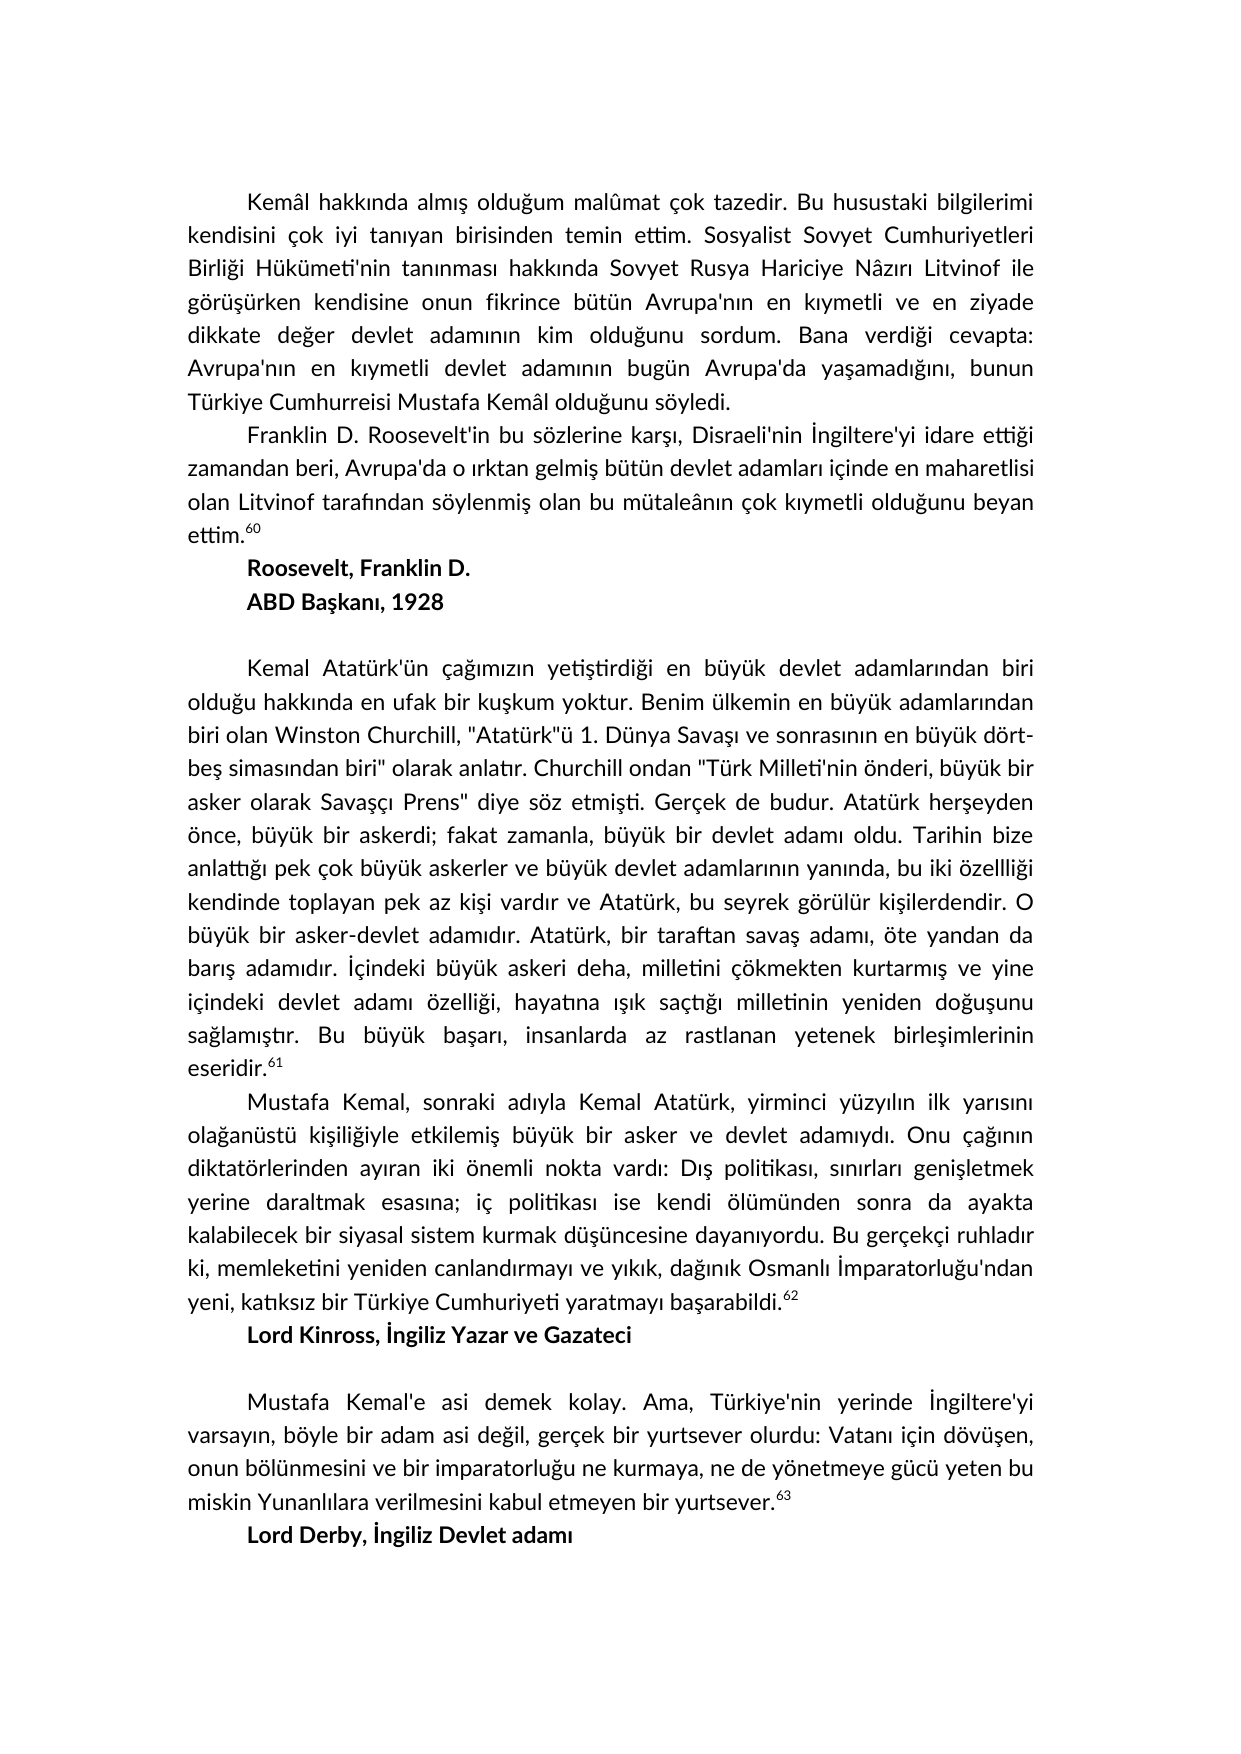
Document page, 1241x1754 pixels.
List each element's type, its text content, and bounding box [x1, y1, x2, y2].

text Roosevelt, Franklin D. [187, 550, 1035, 583]
text Mustafa Kemal, sonraki adıyla Kemal Atatürk, yirminci yüzyılın ilk yarısını olağanüstü kişiliğiyle etkilemiş büyük bir asker ve devlet adamıydı. Onu çağının diktatörlerinden ayıran iki önemli nokta vardı: Dış politikası, sınırları genişletmek yerine daraltmak esasına; iç politikası ise kendi ölümünden sonra da ayakta kalabilecek bir siyasal sistem kurmak düşüncesine dayanıyordu. Bu gerçekçi ruhladır ki, memleketini yeniden canlandırmayı ve yıkık, dağınık Osmanlı İmparatorluğu'ndan yeni, katıksız bir Türkiye Cumhuriyeti yaratmayı başarabildi.62 [187, 1083, 1035, 1317]
text Kemâl hakkında almış olduğum malûmat çok tazedir. Bu husustaki bilgilerimi kendisini çok iyi tanıyan birisinden temin ettim. Sosyalist Sovyet Cumhuriyetleri Birliği Hükümeti'nin tanınması hakkında Sovyet Rusya Hariciye Nâzırı Litvinof ile görüşürken kendisine onun fikrince bütün Avrupa'nın en kıymetli ve en ziyade dikkate değer devlet adamının kim olduğunu sordum. Bana verdiği cevapta: Avrupa'nın en kıymetli devlet adamının bugün Avrupa'da yaşamadığını, bunun Türkiye Cumhurreisi Mustafa Kemâl olduğunu söyledi. [187, 183, 1035, 417]
text Lord Derby, İngiliz Devlet adamı [187, 1517, 1035, 1550]
text Kemal Atatürk'ün çağımızın yetiştirdiği en büyük devlet adamlarından biri olduğu hakkında en ufak bir kuşkum yoktur. Benim ülkemin en büyük adamlarından biri olan Winston Churchill, "Atatürk"ü 1. Dünya Savaşı ve sonrasının en büyük dört-beş simasından biri" olarak anlatır. Churchill ondan "Türk Milleti'nin önderi, büyük bir asker olarak Savaşçı Prens" diye söz etmişti. Gerçek de budur. Atatürk herşeyden önce, büyük bir askerdi; fakat zamanla, büyük bir devlet adamı oldu. Tarihin bize anlattığı pek çok büyük askerler ve büyük devlet adamlarının yanında, bu iki özellliği kendinde toplayan pek az kişi vardır ve Atatürk, bu seyrek görülür kişilerdendir. O büyük bir asker-devlet adamıdır. Atatürk, bir taraftan savaş adamı, öte yandan da barış adamıdır. İçindeki büyük askeri deha, milletini çökmekten kurtarmış ve yine içindeki devlet adamı özelliği, hayatına ışık saçtığı milletinin yeniden doğuşunu sağlamıştır. Bu büyük başarı, insanlarda az rastlanan yetenek birleşimlerinin eseridir.61 [187, 650, 1035, 1083]
text Franklin D. Roosevelt'in bu sözlerine karşı, Disraeli'nin İngiltere'yi idare ettiği zamandan beri, Avrupa'da o ırktan gelmiş bütün devlet adamları içinde en maharetlisi olan Litvinof tarafından söylenmiş olan bu mütaleânın çok kıymetli olduğunu beyan ettim.60 [187, 417, 1035, 550]
text Lord Kinross, İngiliz Yazar ve Gazateci [187, 1317, 1035, 1350]
text ABD Başkanı, 1928 [187, 583, 1035, 617]
text Mustafa Kemal'e asi demek kolay. Ama, Türkiye'nin yerinde İngiltere'yi varsayın, böyle bir adam asi değil, gerçek bir yurtsever olurdu: Vatanı için dövüşen, onun bölünmesini ve bir imparatorluğu ne kurmaya, ne de yönetmeye gücü yeten bu miskin Yunanlılara verilmesini kabul etmeyen bir yurtsever.63 [187, 1383, 1035, 1517]
